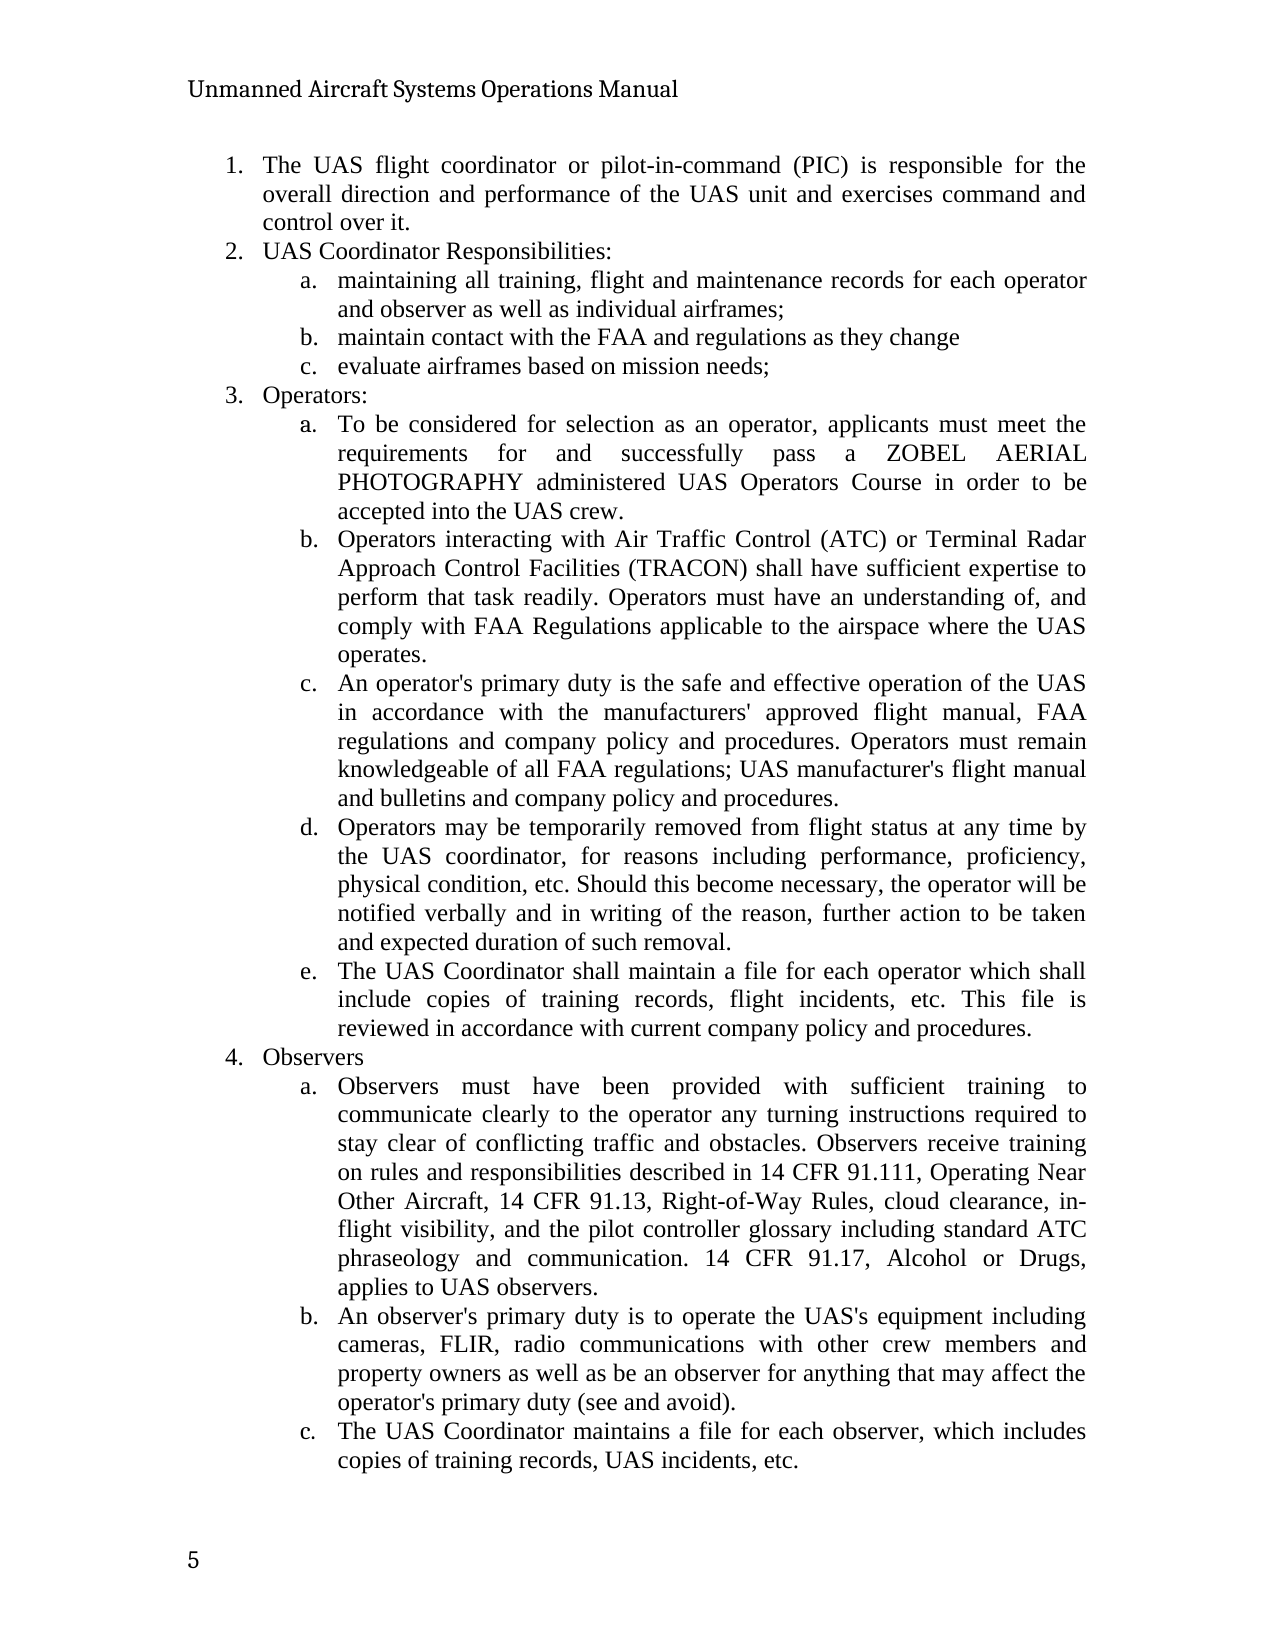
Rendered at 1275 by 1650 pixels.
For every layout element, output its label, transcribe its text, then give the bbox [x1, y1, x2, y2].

list Observers must have been provided with sufficient training to communicate clearly to the operator any turning instructions required to stay clear of conflicting traffic and obstacles. Observers receive training on rules and responsibilities described in 14 CFR 91.111, Operating Near Other Aircraft, 14 CFR 91.13, Right-of-Way Rules, cloud clearance, in-flight visibility, and the pilot controller glossary including standard ATC phraseology and communication. 14 CFR 91.17, Alcohol or Drugs, applies to UAS observers. [300, 1071, 1087, 1301]
list Operators may be temporarily removed from flight status at any time by the UAS coordinator, for reasons including performance, proficiency, physical condition, etc. Should this become necessary, the operator will be notified verbally and in writing of the reason, further action to be taken and expected duration of such removal. [300, 812, 1087, 956]
list Operators interacting with Air Traffic Control (ATC) or Terminal Radar Approach Control Facilities (TRACON) shall have sufficient expertise to perform that task readily. Operators must have an understanding of, and comply with FAA Regulations applicable to the airspace where the UAS operates. [300, 524, 1087, 668]
list The UAS Coordinator shall maintain a file for each operator which shall include copies of training records, flight incidents, etc. This file is reviewed in accordance with current company policy and procedures. [300, 956, 1087, 1042]
list Observers [225, 1042, 1087, 1071]
list The UAS flight coordinator or pilot-in-command (PIC) is responsible for the overall direction and performance of the UAS unit and exercises command and control over it. [225, 150, 1087, 236]
list An observer's primary duty is to operate the UAS's equipment including cameras, FLIR, radio communications with other crew members and property owners as well as be an observer for anything that may affect the operator's primary duty (see and avoid). [300, 1301, 1087, 1416]
list evaluate airframes based on mission needs; [300, 351, 1087, 380]
list To be considered for selection as an operator, applicants must meet the requirements for and successfully pass a ZOBEL AERIAL PHOTOGRAPHY administered UAS Operators Course in order to be accepted into the UAS crew. [300, 409, 1087, 524]
list maintaining all training, flight and maintenance records for each operator and observer as well as individual airframes; [300, 265, 1087, 322]
list An operator's primary duty is the safe and effective operation of the UAS in accordance with the manufacturers' approved flight manual, FAA regulations and company policy and procedures. Operators must remain knowledgeable of all FAA regulations; UAS manufacturer's flight manual and bulletins and company policy and procedures. [300, 668, 1087, 812]
list Operators: [225, 380, 1087, 409]
list maintain contact with the FAA and regulations as they change [300, 322, 1087, 351]
list UAS Coordinator Responsibilities: [225, 236, 1087, 265]
list The UAS Coordinator maintains a file for each observer, which includes copies of training records, UAS incidents, etc. [300, 1416, 1087, 1474]
